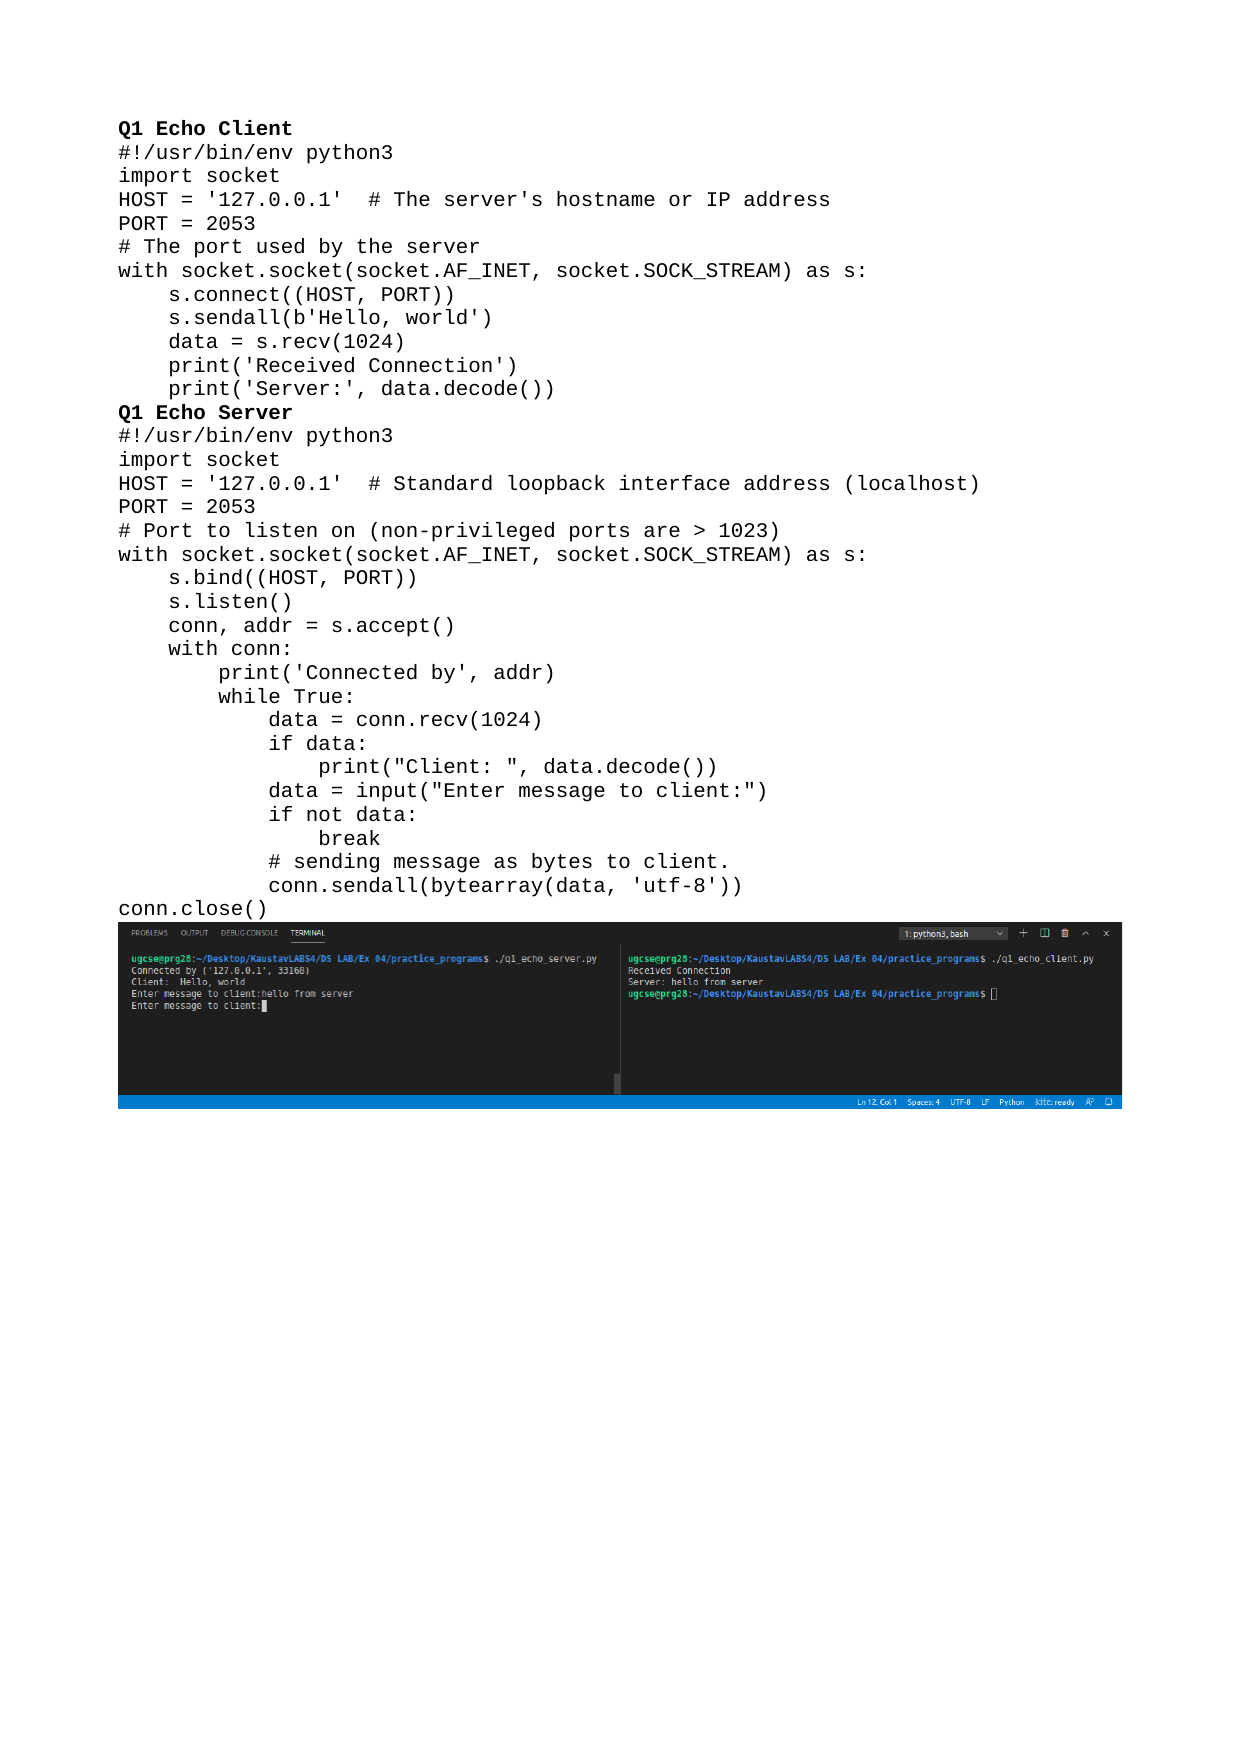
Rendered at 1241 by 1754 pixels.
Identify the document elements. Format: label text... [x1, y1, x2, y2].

text with socket.socket(socket.AF_INET, socket.SOCK_STREAM) as s: [118, 260, 1122, 284]
picture [118, 922, 1123, 1109]
text import socket [118, 449, 1122, 473]
text if data: [118, 733, 1122, 757]
text print('Server:', data.decode()) [118, 378, 1122, 402]
text PORT = 2053 [118, 213, 1122, 236]
text HOST = '127.0.0.1' # Standard loopback interface address (localhost) [118, 473, 1122, 496]
text data = conn.recv(1024) [118, 709, 1122, 733]
text conn.sendall(bytearray(data, 'utf-8')) [118, 875, 1122, 898]
text conn, addr = s.accept() [118, 615, 1122, 638]
text with socket.socket(socket.AF_INET, socket.SOCK_STREAM) as s: [118, 544, 1122, 567]
text print("Client: ", data.decode()) [118, 757, 1122, 780]
text s.listen() [118, 591, 1122, 615]
text while True: [118, 686, 1122, 709]
text s.bind((HOST, PORT)) [118, 567, 1122, 591]
text import socket [118, 165, 1122, 189]
text HOST = '127.0.0.1' # The server's hostname or IP address [118, 189, 1122, 213]
text # sending message as bytes to client. [118, 851, 1122, 875]
text print('Received Connection') [118, 354, 1122, 378]
text data = s.recv(1024) [118, 331, 1122, 354]
text #!/usr/bin/env python3 [118, 426, 1122, 449]
text s.sendall(b'Hello, world') [118, 307, 1122, 331]
text Q1 Echo Server [118, 402, 1122, 426]
text # The port used by the server [118, 236, 1122, 260]
text #!/usr/bin/env python3 [118, 142, 1122, 165]
text conn.close() [118, 898, 1122, 922]
text data = input("Enter message to client:") [118, 780, 1122, 804]
text if not data: [118, 804, 1122, 827]
text print('Connected by', addr) [118, 662, 1122, 686]
text # Port to listen on (non-privileged ports are > 1023) [118, 520, 1122, 544]
text Q1 Echo Client [118, 118, 1122, 142]
text break [118, 827, 1122, 851]
text PORT = 2053 [118, 496, 1122, 520]
text with conn: [118, 638, 1122, 662]
text s.connect((HOST, PORT)) [118, 284, 1122, 307]
